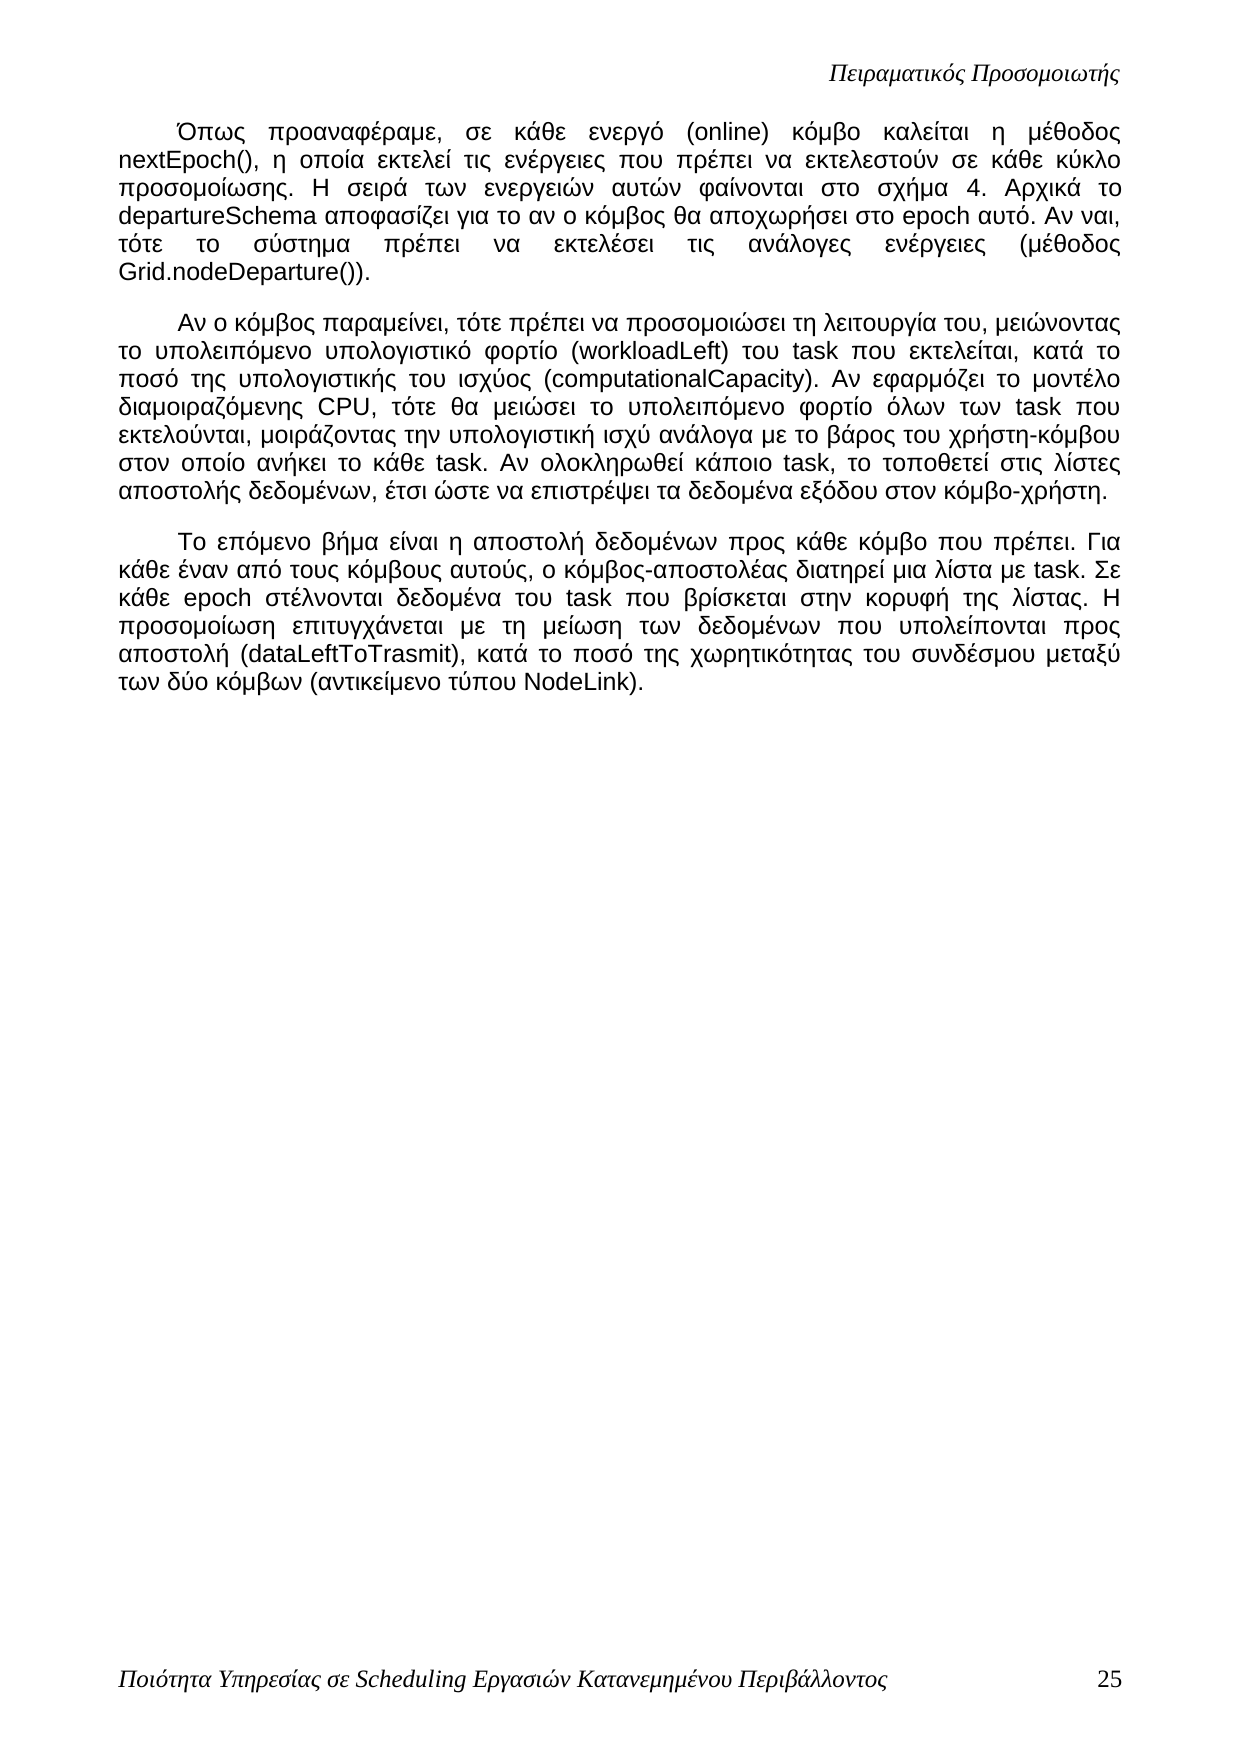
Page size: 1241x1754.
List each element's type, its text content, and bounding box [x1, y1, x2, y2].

text Όπως προαναφέραμε, σε κάθε ενεργό (online) κόμβο καλείται η μέθοδος nextEpoch(), η οποία εκτελεί τις ενέργειες που πρέπει να εκτελεστούν σε κάθε κύκλο προσομοίωσης. Η σειρά των ενεργειών αυτών φαίνονται στο σχήμα 4. Αρχικά το departureSchema αποφασίζει για το αν ο κόμβος θα αποχωρήσει στο epoch αυτό. Αν ναι, τότε το σύστημα πρέπει να εκτελέσει τις ανάλογες ενέργειες (μέθοδος Grid.nodeDeparture()). [118, 118, 1122, 286]
text Αν ο κόμβος παραμείνει, τότε πρέπει να προσομοιώσει τη λειτουργία του, μειώνοντας το υπολειπόμενο υπολογιστικό φορτίο (workloadLeft) του task που εκτελείται, κατά το ποσό της υπολογιστικής του ισχύος (computationalCapacity). Αν εφαρμόζει το μοντέλο διαμοιραζόμενης CPU, τότε θα μειώσει το υπολειπόμενο φορτίο όλων των task που εκτελούνται, μοιράζοντας την υπολογιστική ισχύ ανάλογα με το βάρος του χρήστη-κόμβου στον οποίο ανήκει το κάθε task. Αν ολοκληρωθεί κάποιο task, το τοποθετεί στις λίστες αποστολής δεδομένων, έτσι ώστε να επιστρέψει τα δεδομένα εξόδου στον κόμβο-χρήστη. [118, 309, 1122, 504]
text Το επόμενο βήμα είναι η αποστολή δεδομένων προς κάθε κόμβο που πρέπει. Για κάθε έναν από τους κόμβους αυτούς, ο κόμβος-αποστολέας διατηρεί μια λίστα με task. Σε κάθε epoch στέλνονται δεδομένα του task που βρίσκεται στην κορυφή της λίστας. Η προσομοίωση επιτυγχάνεται με τη μείωση των δεδομένων που υπολείπονται προς αποστολή (dataLeftToTrasmit), κατά το ποσό της χωρητικότητας του συνδέσμου μεταξύ των δύο κόμβων (αντικείμενο τύπου NodeLink). [118, 528, 1122, 696]
